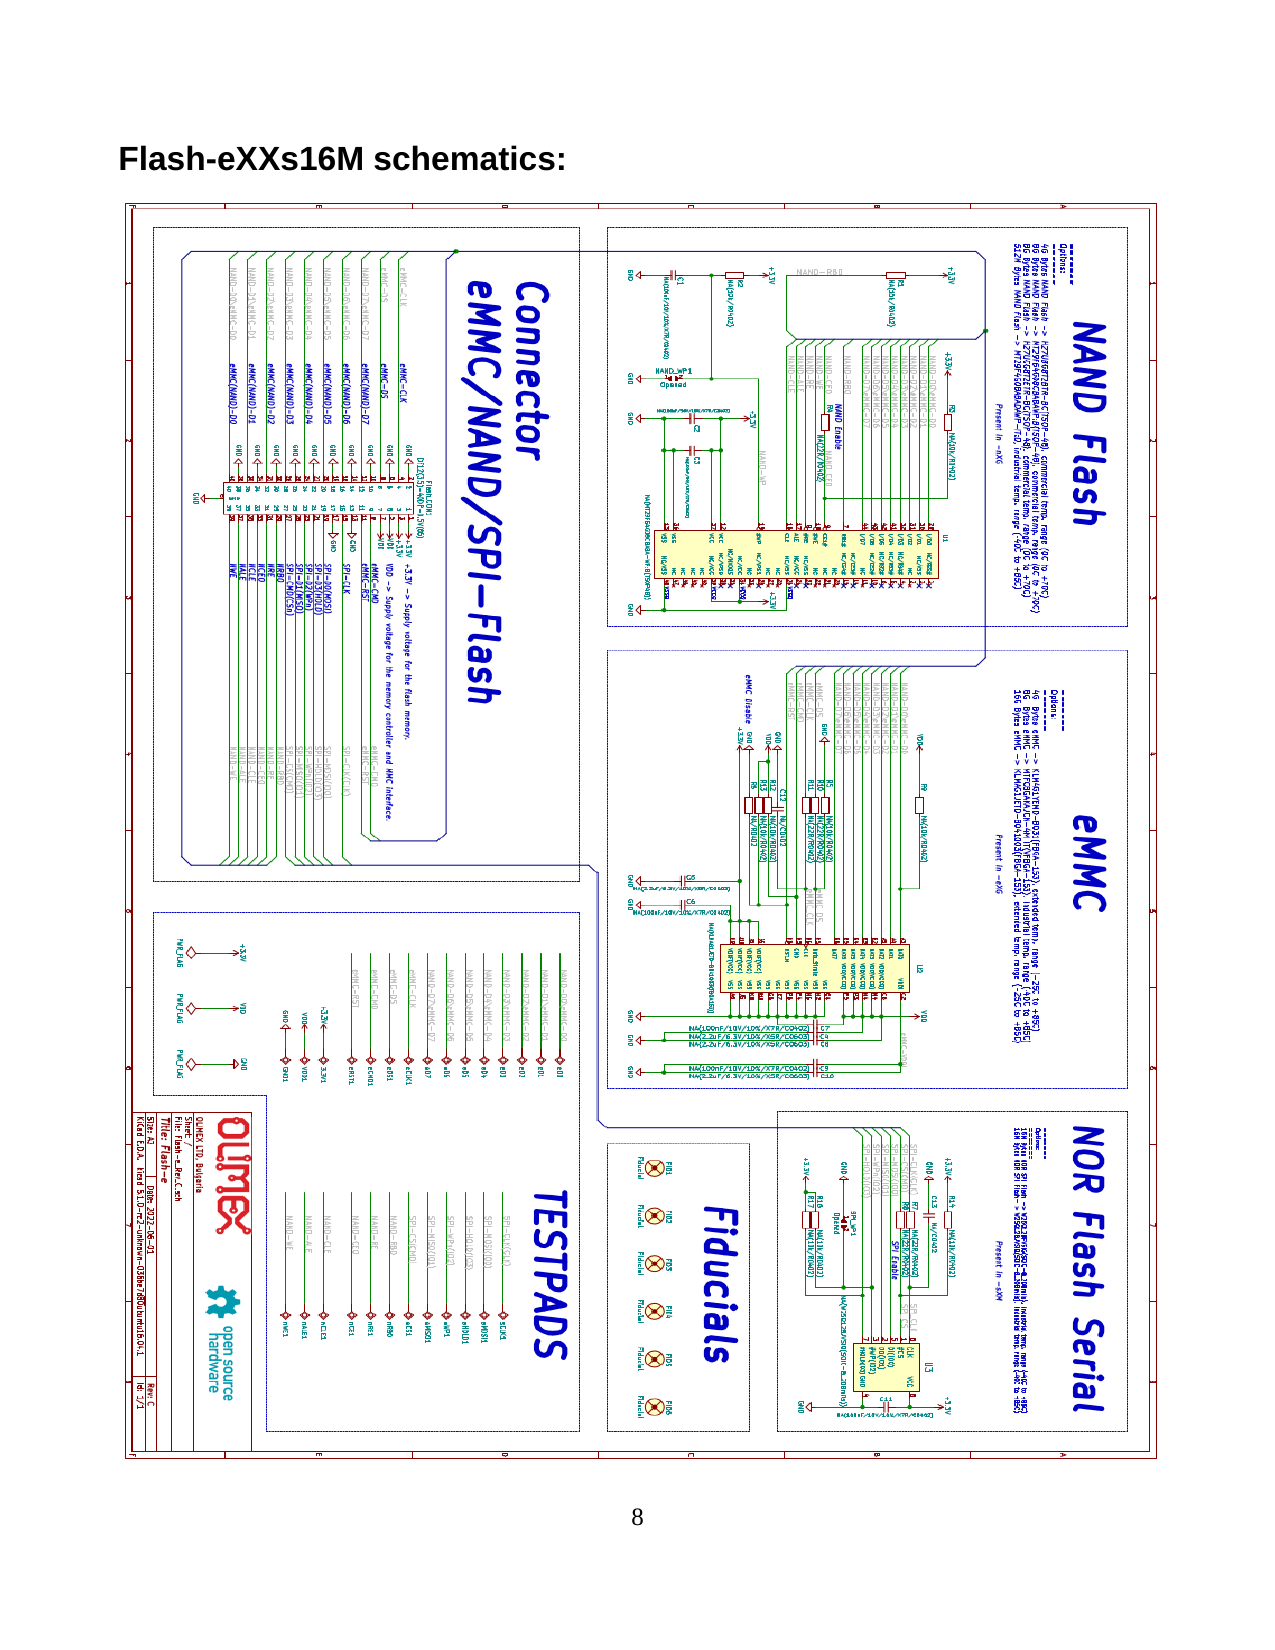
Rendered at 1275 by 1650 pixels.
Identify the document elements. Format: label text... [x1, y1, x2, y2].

subtitle Flash-eXXs16M schematics: [118, 139, 1157, 178]
picture [114, 192, 1163, 1467]
